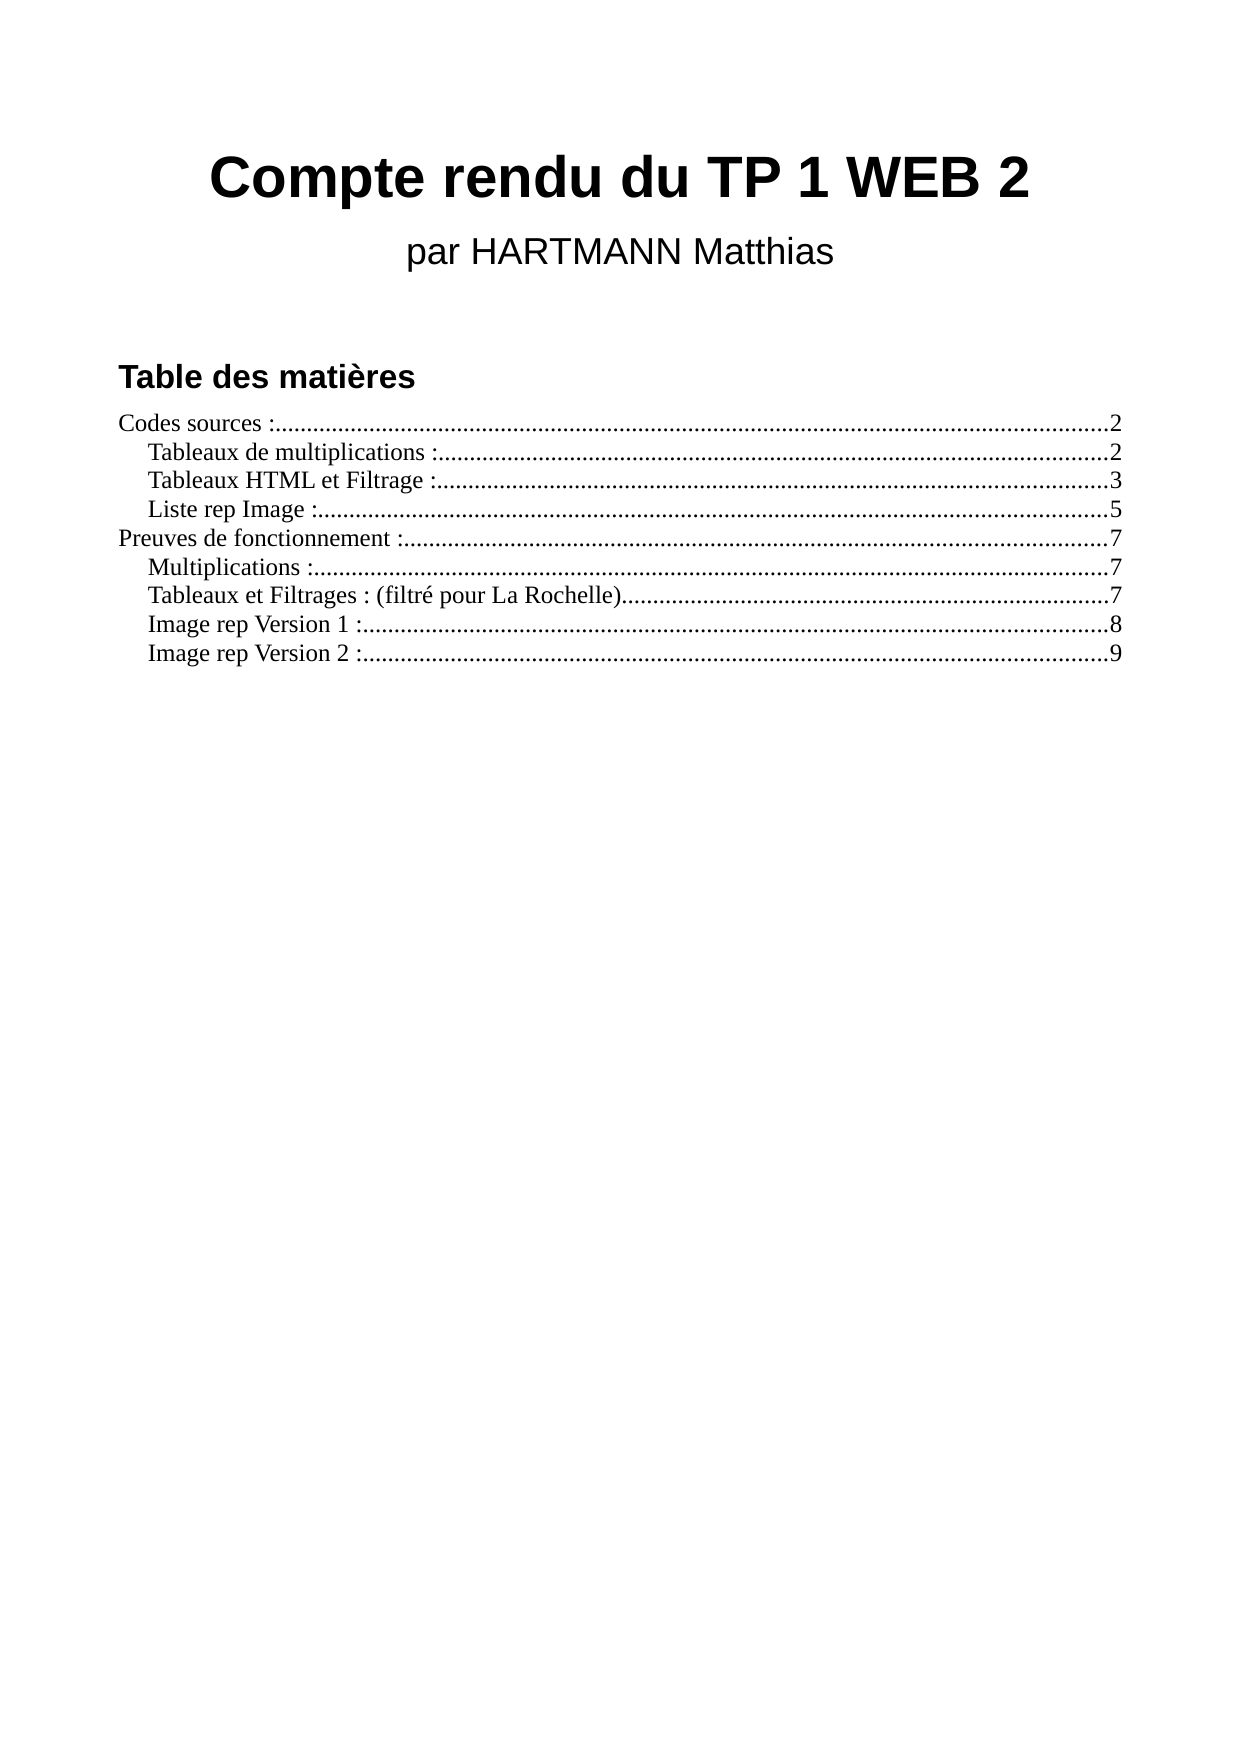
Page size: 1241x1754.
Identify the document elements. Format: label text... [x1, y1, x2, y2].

text Tableaux HTML et Filtrage : 3 [148, 466, 1122, 494]
text Liste rep Image : 5 [148, 494, 1122, 523]
text Tableaux et Filtrages : (filtré pour La Rochelle) 7 [148, 581, 1122, 609]
subtitle par HARTMANN Matthias [118, 229, 1122, 272]
text Codes sources : 2 [118, 408, 1122, 437]
text Image rep Version 2 : 9 [148, 638, 1122, 667]
subtitle Table des matières [118, 357, 1122, 396]
title Compte rendu du TP 1 WEB 2 [118, 143, 1122, 210]
text Tableaux de multiplications : 2 [148, 437, 1122, 466]
text Multiplications : 7 [148, 552, 1122, 581]
text Preuves de fonctionnement : 7 [118, 523, 1122, 552]
text Image rep Version 1 : 8 [148, 609, 1122, 638]
